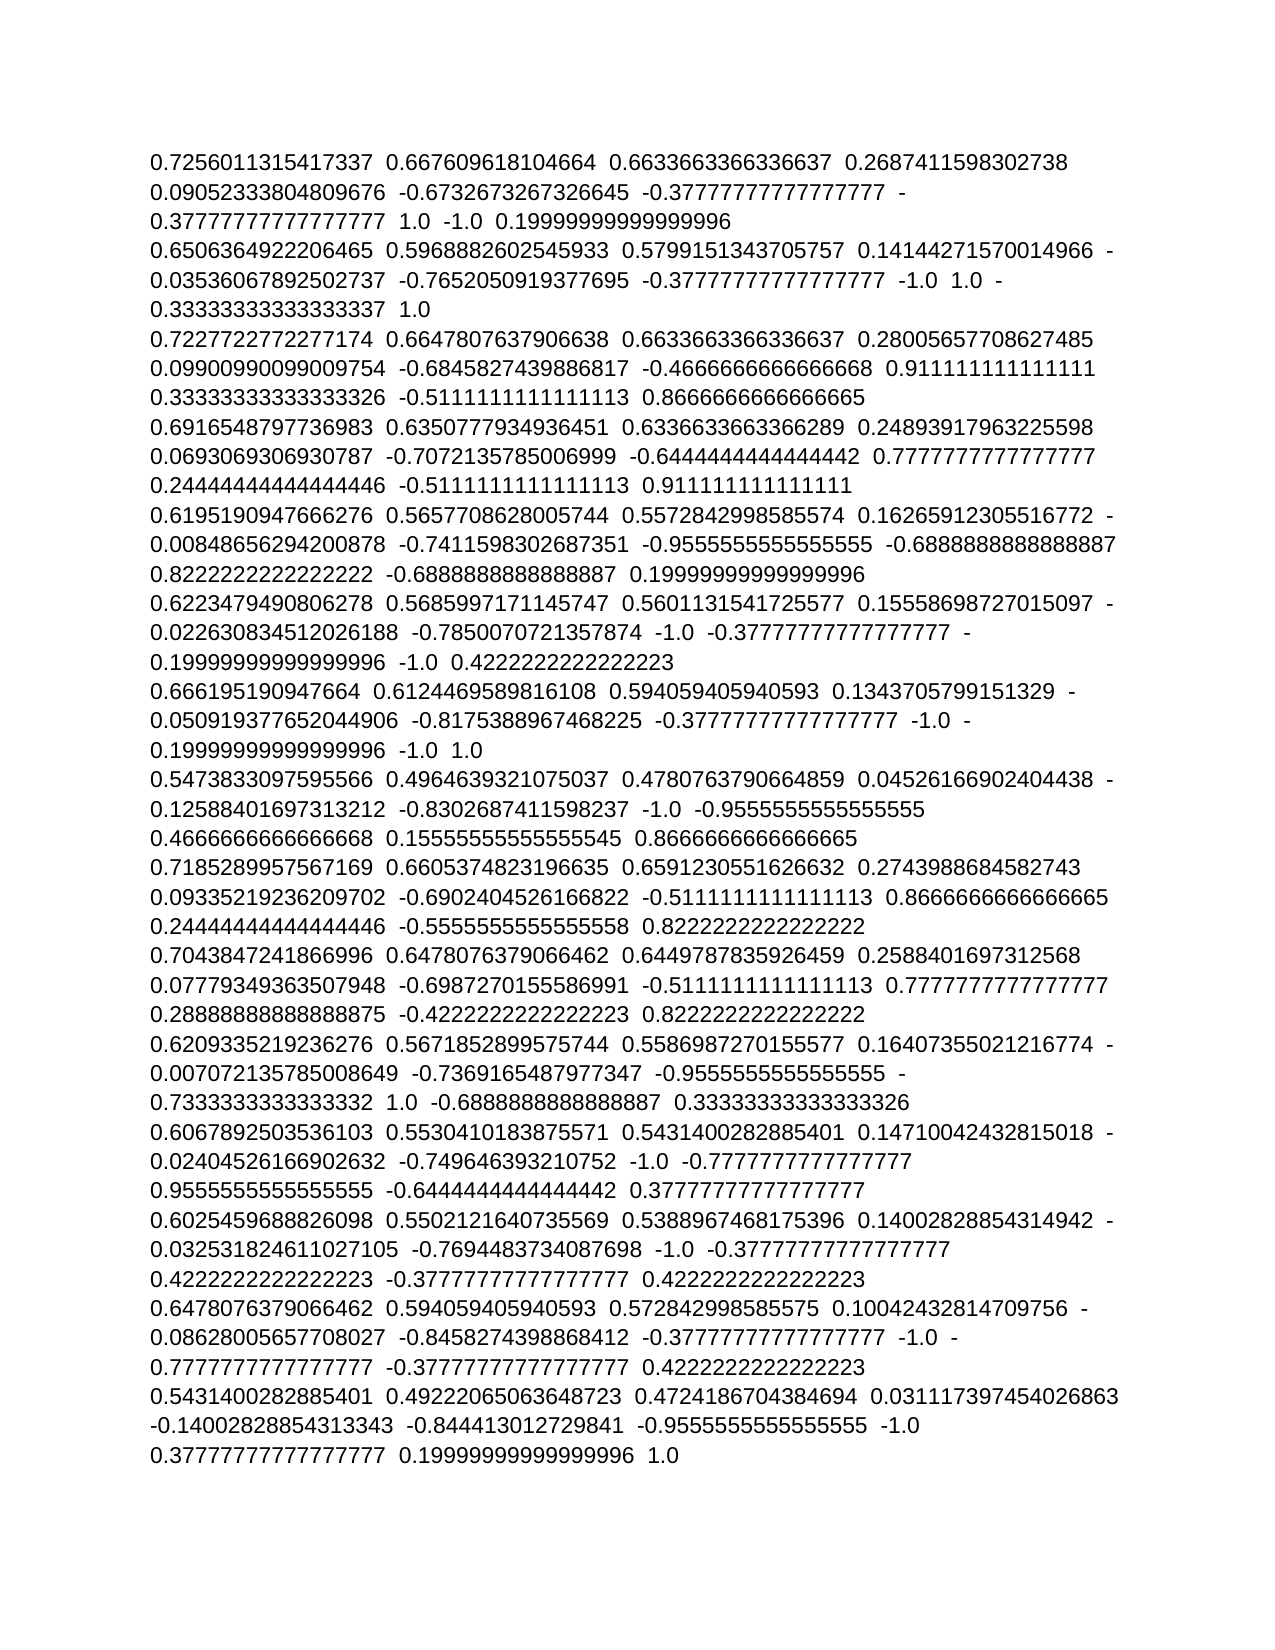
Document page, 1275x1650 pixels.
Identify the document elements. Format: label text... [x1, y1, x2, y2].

text 0.6195190947666276 0.5657708628005744 0.5572842998585574 0.16265912305516772 -0.00848656294200878 -0.7411598302687351 -0.9555555555555555 -0.6888888888888887 0.8222222222222222 -0.6888888888888887 0.19999999999999996 [150, 502, 1125, 587]
text 0.6506364922206465 0.5968882602545933 0.5799151343705757 0.14144271570014966 -0.03536067892502737 -0.7652050919377695 -0.37777777777777777 -1.0 1.0 -0.33333333333333337 1.0 [150, 238, 1125, 322]
text 0.5431400282885401 0.49222065063648723 0.4724186704384694 0.031117397454026863 -0.14002828854313343 -0.844413012729841 -0.9555555555555555 -1.0 0.37777777777777777 0.19999999999999996 1.0 [150, 1384, 1125, 1468]
text 0.7256011315417337 0.667609618104664 0.6633663366336637 0.2687411598302738 0.09052333804809676 -0.6732673267326645 -0.37777777777777777 -0.37777777777777777 1.0 -1.0 0.19999999999999996 [150, 150, 1125, 234]
text 0.6478076379066462 0.594059405940593 0.572842998585575 0.10042432814709756 -0.08628005657708027 -0.8458274398868412 -0.37777777777777777 -1.0 -0.7777777777777777 -0.37777777777777777 0.4222222222222223 [150, 1296, 1125, 1380]
text 0.6223479490806278 0.5685997171145747 0.5601131541725577 0.15558698727015097 -0.022630834512026188 -0.7850070721357874 -1.0 -0.37777777777777777 -0.19999999999999996 -1.0 0.4222222222222223 [150, 591, 1125, 675]
text 0.666195190947664 0.6124469589816108 0.594059405940593 0.1343705799151329 -0.050919377652044906 -0.8175388967468225 -0.37777777777777777 -1.0 -0.19999999999999996 -1.0 1.0 [150, 679, 1125, 763]
text 0.5473833097595566 0.4964639321075037 0.4780763790664859 0.04526166902404438 -0.12588401697313212 -0.8302687411598237 -1.0 -0.9555555555555555 0.4666666666666668 0.15555555555555545 0.8666666666666665 [150, 767, 1125, 851]
text 0.7227722772277174 0.6647807637906638 0.6633663366336637 0.28005657708627485 0.09900990099009754 -0.6845827439886817 -0.4666666666666668 0.911111111111111 0.33333333333333326 -0.5111111111111113 0.8666666666666665 [150, 326, 1125, 411]
text 0.6916548797736983 0.6350777934936451 0.6336633663366289 0.24893917963225598 0.0693069306930787 -0.7072135785006999 -0.6444444444444442 0.7777777777777777 0.24444444444444446 -0.5111111111111113 0.911111111111111 [150, 414, 1125, 499]
text 0.6025459688826098 0.5502121640735569 0.5388967468175396 0.14002828854314942 -0.032531824611027105 -0.7694483734087698 -1.0 -0.37777777777777777 0.4222222222222223 -0.37777777777777777 0.4222222222222223 [150, 1207, 1125, 1292]
text 0.7185289957567169 0.6605374823196635 0.6591230551626632 0.2743988684582743 0.09335219236209702 -0.6902404526166822 -0.5111111111111113 0.8666666666666665 0.24444444444444446 -0.5555555555555558 0.8222222222222222 [150, 855, 1125, 939]
text 0.6067892503536103 0.5530410183875571 0.5431400282885401 0.14710042432815018 -0.02404526166902632 -0.749646393210752 -1.0 -0.7777777777777777 0.9555555555555555 -0.6444444444444442 0.37777777777777777 [150, 1119, 1125, 1204]
text 0.7043847241866996 0.6478076379066462 0.6449787835926459 0.2588401697312568 0.07779349363507948 -0.6987270155586991 -0.5111111111111113 0.7777777777777777 0.28888888888888875 -0.4222222222222223 0.8222222222222222 [150, 943, 1125, 1027]
text 0.6209335219236276 0.5671852899575744 0.5586987270155577 0.16407355021216774 -0.007072135785008649 -0.7369165487977347 -0.9555555555555555 -0.7333333333333332 1.0 -0.6888888888888887 0.33333333333333326 [150, 1031, 1125, 1116]
